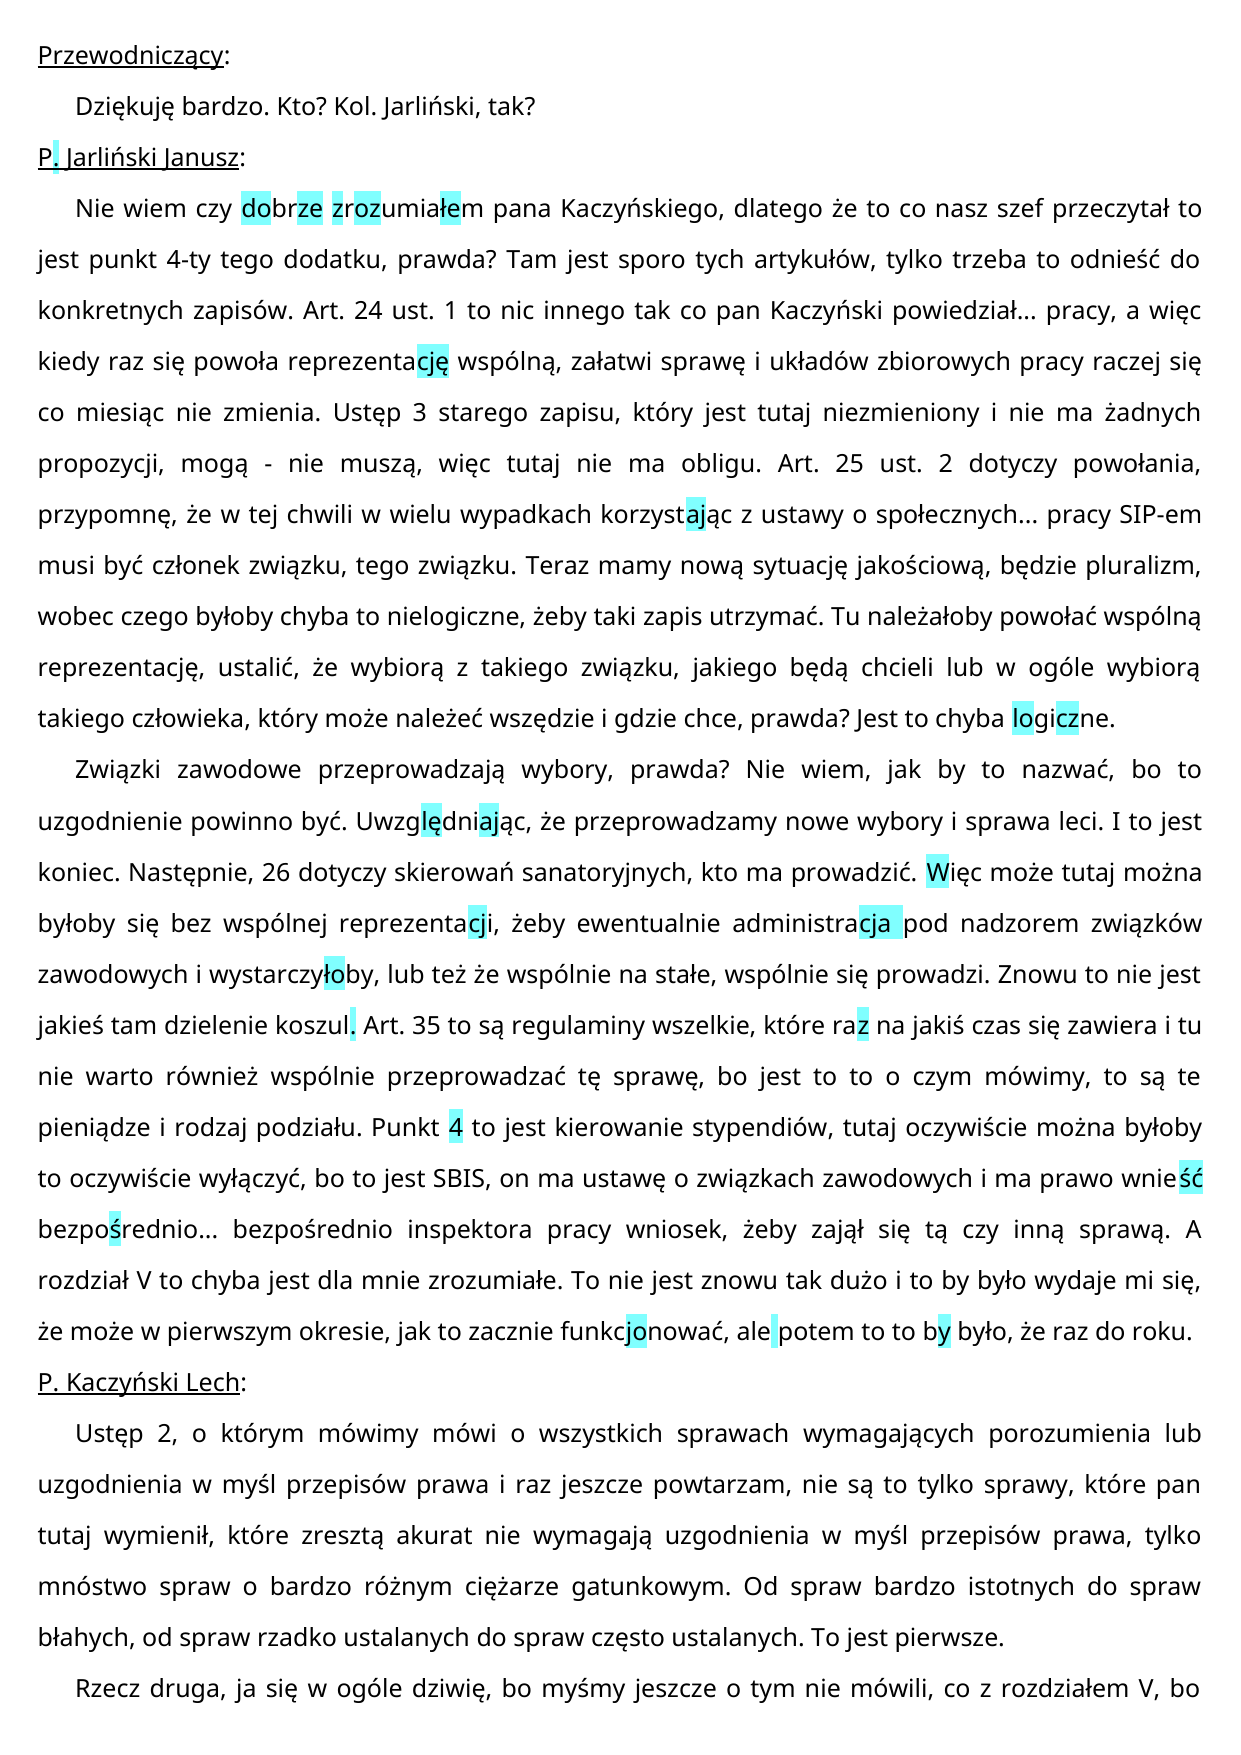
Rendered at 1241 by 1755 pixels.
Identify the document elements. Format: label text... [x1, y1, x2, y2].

text P. Kaczyński Lech: [37, 1364, 1203, 1399]
text Rzecz druga, ja się w ogóle dziwię, bo myśmy jeszcze o tym nie mówili, co z rozdziałem V, bo [37, 1671, 1203, 1705]
text P. Jarliński Janusz: [37, 139, 1203, 174]
text Dziękuję bardzo. Kto? Kol. Jarliński, tak? [37, 88, 1203, 123]
text Przewodniczący: [37, 37, 1203, 72]
text Nie wiem czy dobrze zrozumiałem pana Kaczyńskiego, dlatego że to co nasz szef przeczytał to jest punkt 4-ty tego dodatku, prawda? Tam jest sporo tych artykułów, tylko trzeba to odnieść do konkretnych zapisów. Art. 24 ust. 1 to nic innego tak co pan Kaczyński powiedział... pracy, a więc kiedy raz się powoła reprezentację wspólną, załatwi sprawę i układów zbiorowych pracy raczej się co miesiąc nie zmienia. Ustęp 3 starego zapisu, który jest tutaj niezmieniony i nie ma żadnych propozycji, mogą - nie muszą, więc tutaj nie ma obligu. Art. 25 ust. 2 dotyczy powołania, przypomnę, że w tej chwili w wielu wypadkach korzystając z ustawy o społecznych... pracy SIP-em musi być członek związku, tego związku. Teraz mamy nową sytuację jakościową, będzie pluralizm, wobec czego byłoby chyba to nielogiczne, żeby taki zapis utrzymać. Tu należałoby powołać wspólną reprezentację, ustalić, że wybiorą z takiego związku, jakiego będą chcieli lub w ogóle wybiorą takiego człowieka, który może należeć wszędzie i gdzie chce, prawda? Jest to chyba logiczne. [37, 191, 1203, 735]
text Ustęp 2, o którym mówimy mówi o wszystkich sprawach wymagających porozumienia lub uzgodnienia w myśl przepisów prawa i raz jeszcze powtarzam, nie są to tylko sprawy, które pan tutaj wymienił, które zresztą akurat nie wymagają uzgodnienia w myśl przepisów prawa, tylko mnóstwo spraw o bardzo różnym ciężarze gatunkowym. Od spraw bardzo istotnych do spraw błahych, od spraw rzadko ustalanych do spraw często ustalanych. To jest pierwsze. [37, 1416, 1203, 1654]
text Związki zawodowe przeprowadzają wybory, prawda? Nie wiem, jak by to nazwać, bo to uzgodnienie powinno być. Uwzględniając, że przeprowadzamy nowe wybory i sprawa leci. I to jest koniec. Następnie, 26 dotyczy skierowań sanatoryjnych, kto ma prowadzić. Więc może tutaj można byłoby się bez wspólnej reprezentacji, żeby ewentualnie administracja pod nadzorem związków zawodowych i wystarczyłoby, lub też że wspólnie na stałe, wspólnie się prowadzi. Znowu to nie jest jakieś tam dzielenie koszul. Art. 35 to są regulaminy wszelkie, które raz na jakiś czas się zawiera i tu nie warto również wspólnie przeprowadzać tę sprawę, bo jest to to o czym mówimy, to są te pieniądze i rodzaj podziału. Punkt 4 to jest kierowanie stypendiów, tutaj oczywiście można byłoby to oczywiście wyłączyć, bo to jest SBIS, on ma ustawę o związkach zawodowych i ma prawo wnieść bezpośrednio... bezpośrednio inspektora pracy wniosek, żeby zajął się tą czy inną sprawą. A rozdział V to chyba jest dla mnie zrozumiałe. To nie jest znowu tak dużo i to by było wydaje mi się, że może w pierwszym okresie, jak to zacznie funkcjonować, ale potem to to by było, że raz do roku. [37, 752, 1203, 1348]
